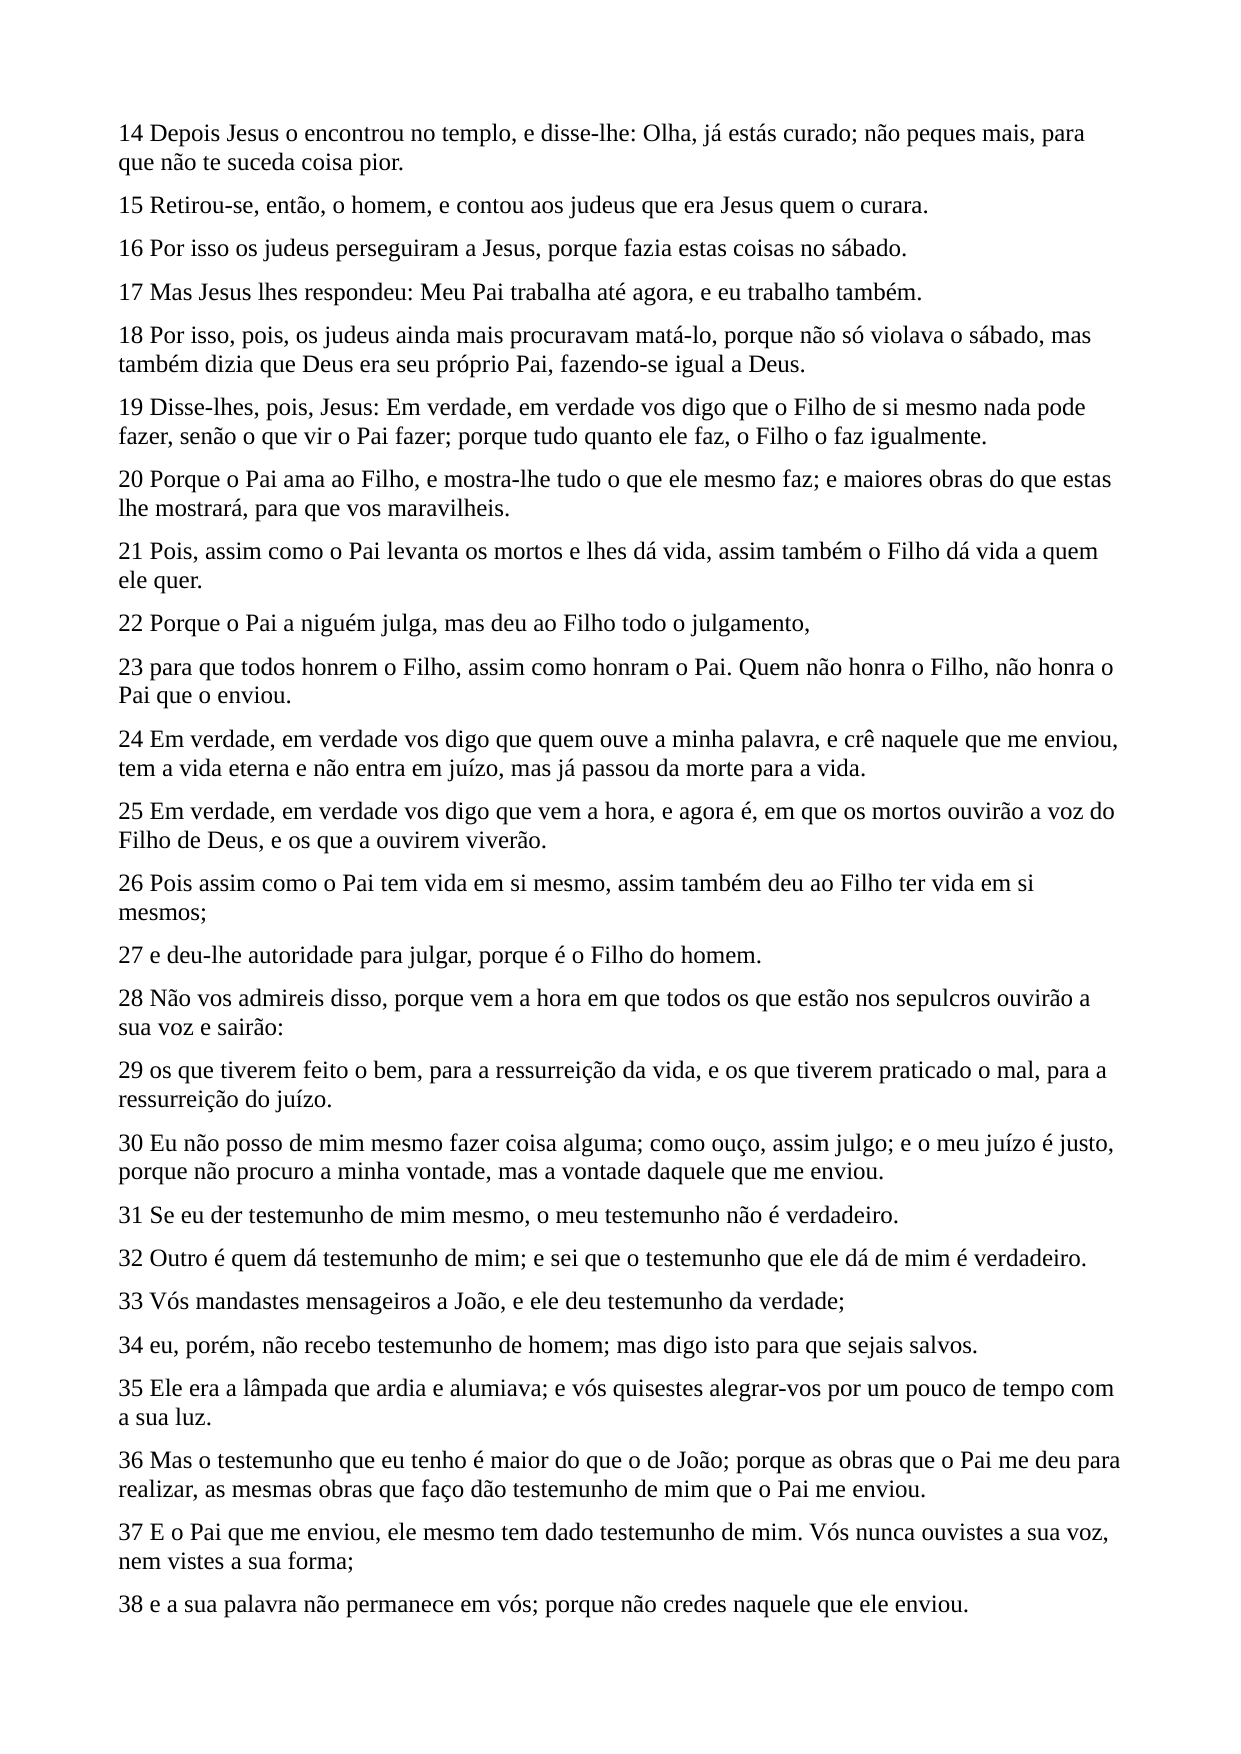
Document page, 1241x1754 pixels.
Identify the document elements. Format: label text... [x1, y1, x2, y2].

text 25 Em verdade, em verdade vos digo que vem a hora, e agora é, em que os mortos ouvirão a voz do Filho de Deus, e os que a ouvirem viverão. [118, 796, 1122, 853]
text 22 Porque o Pai a niguém julga, mas deu ao Filho todo o julgamento, [118, 608, 1122, 637]
text 33 Vós mandastes mensageiros a João, e ele deu testemunho da verdade; [118, 1286, 1122, 1315]
text 37 E o Pai que me enviou, ele mesmo tem dado testemunho de mim. Vós nunca ouvistes a sua voz, nem vistes a sua forma; [118, 1517, 1122, 1575]
text 14 Depois Jesus o encontrou no templo, e disse-lhe: Olha, já estás curado; não peques mais, para que não te suceda coisa pior. [118, 118, 1122, 176]
text 30 Eu não posso de mim mesmo fazer coisa alguma; como ouço, assim julgo; e o meu juízo é justo, porque não procuro a minha vontade, mas a vontade daquele que me enviou. [118, 1128, 1122, 1185]
text 15 Retirou-se, então, o homem, e contou aos judeus que era Jesus quem o curara. [118, 190, 1122, 219]
text 36 Mas o testemunho que eu tenho é maior do que o de João; porque as obras que o Pai me deu para realizar, as mesmas obras que faço dão testemunho de mim que o Pai me enviou. [118, 1445, 1122, 1503]
text 20 Porque o Pai ama ao Filho, e mostra-lhe tudo o que ele mesmo faz; e maiores obras do que estas lhe mostrará, para que vos maravilheis. [118, 464, 1122, 522]
text 34 eu, porém, não recebo testemunho de homem; mas digo isto para que sejais salvos. [118, 1330, 1122, 1358]
text 24 Em verdade, em verdade vos digo que quem ouve a minha palavra, e crê naquele que me enviou, tem a vida eterna e não entra em juízo, mas já passou da morte para a vida. [118, 724, 1122, 781]
text 38 e a sua palavra não permanece em vós; porque não credes naquele que ele enviou. [118, 1589, 1122, 1618]
text 16 Por isso os judeus perseguiram a Jesus, porque fazia estas coisas no sábado. [118, 233, 1122, 262]
text 26 Pois assim como o Pai tem vida em si mesmo, assim também deu ao Filho ter vida em si mesmos; [118, 868, 1122, 926]
text 31 Se eu der testemunho de mim mesmo, o meu testemunho não é verdadeiro. [118, 1200, 1122, 1228]
text 21 Pois, assim como o Pai levanta os mortos e lhes dá vida, assim também o Filho dá vida a quem ele quer. [118, 536, 1122, 594]
text 18 Por isso, pois, os judeus ainda mais procuravam matá-lo, porque não só violava o sábado, mas também dizia que Deus era seu próprio Pai, fazendo-se igual a Deus. [118, 320, 1122, 378]
text 35 Ele era a lâmpada que ardia e alumiava; e vós quisestes alegrar-vos por um pouco de tempo com a sua luz. [118, 1373, 1122, 1431]
text 32 Outro é quem dá testemunho de mim; e sei que o testemunho que ele dá de mim é verdadeiro. [118, 1243, 1122, 1272]
text 19 Disse-lhes, pois, Jesus: Em verdade, em verdade vos digo que o Filho de si mesmo nada pode fazer, senão o que vir o Pai fazer; porque tudo quanto ele faz, o Filho o faz igualmente. [118, 392, 1122, 450]
text 27 e deu-lhe autoridade para julgar, porque é o Filho do homem. [118, 940, 1122, 969]
text 28 Não vos admireis disso, porque vem a hora em que todos os que estão nos sepulcros ouvirão a sua voz e sairão: [118, 983, 1122, 1041]
text 23 para que todos honrem o Filho, assim como honram o Pai. Quem não honra o Filho, não honra o Pai que o enviou. [118, 652, 1122, 709]
text 29 os que tiverem feito o bem, para a ressurreição da vida, e os que tiverem praticado o mal, para a ressurreição do juízo. [118, 1056, 1122, 1113]
text 17 Mas Jesus lhes respondeu: Meu Pai trabalha até agora, e eu trabalho também. [118, 277, 1122, 306]
